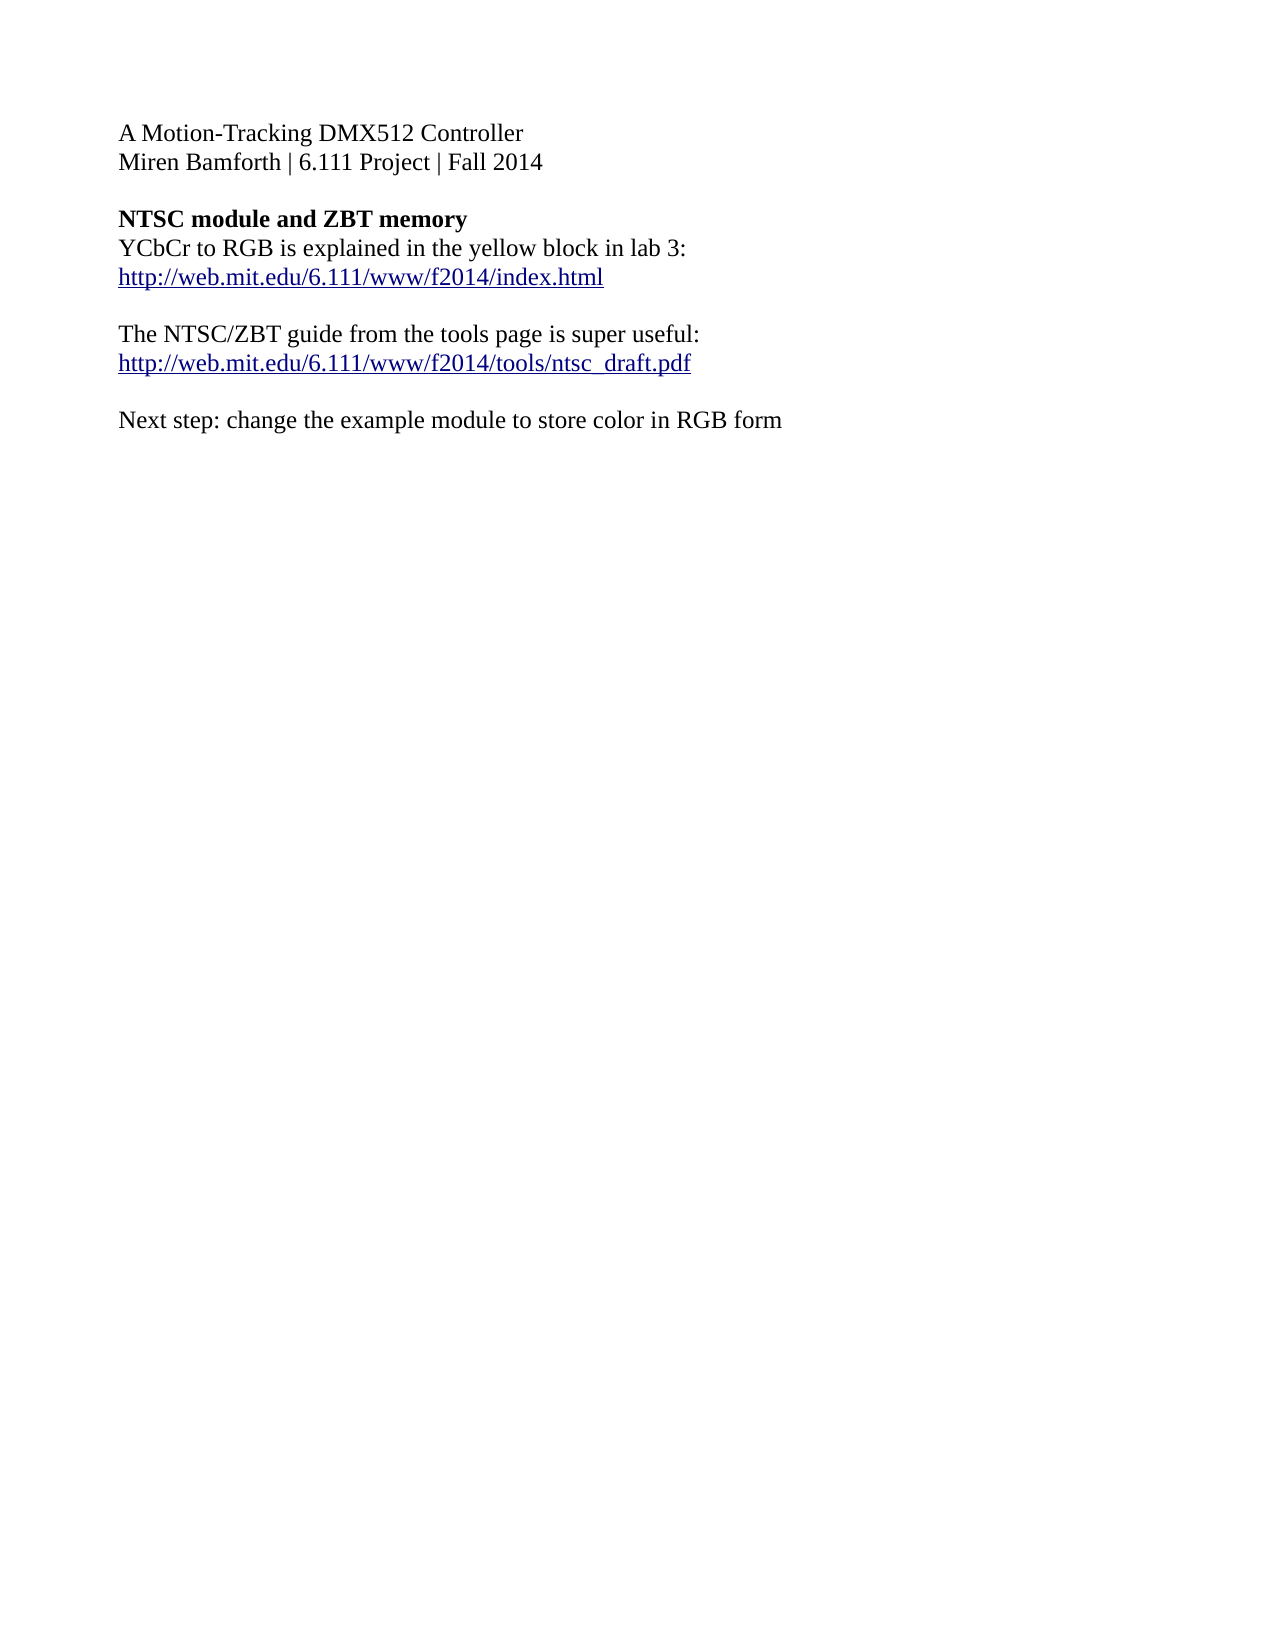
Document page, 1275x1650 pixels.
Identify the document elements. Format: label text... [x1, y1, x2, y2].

text YCbCr to RGB is explained in the yellow block in lab 3: http://web.mit.edu/6.111/www/f2014/index.html [118, 233, 1157, 291]
text A Motion-Tracking DMX512 Controller [118, 118, 1157, 147]
text Miren Bamforth | 6.111 Project | Fall 2014 [118, 147, 1157, 176]
text NTSC module and ZBT memory [118, 204, 1157, 233]
text The NTSC/ZBT guide from the tools page is super useful: http://web.mit.edu/6.111/www/f2014/tools/ntsc_draft.pdf [118, 319, 1157, 377]
text Next step: change the example module to store color in RGB form [118, 406, 1157, 434]
